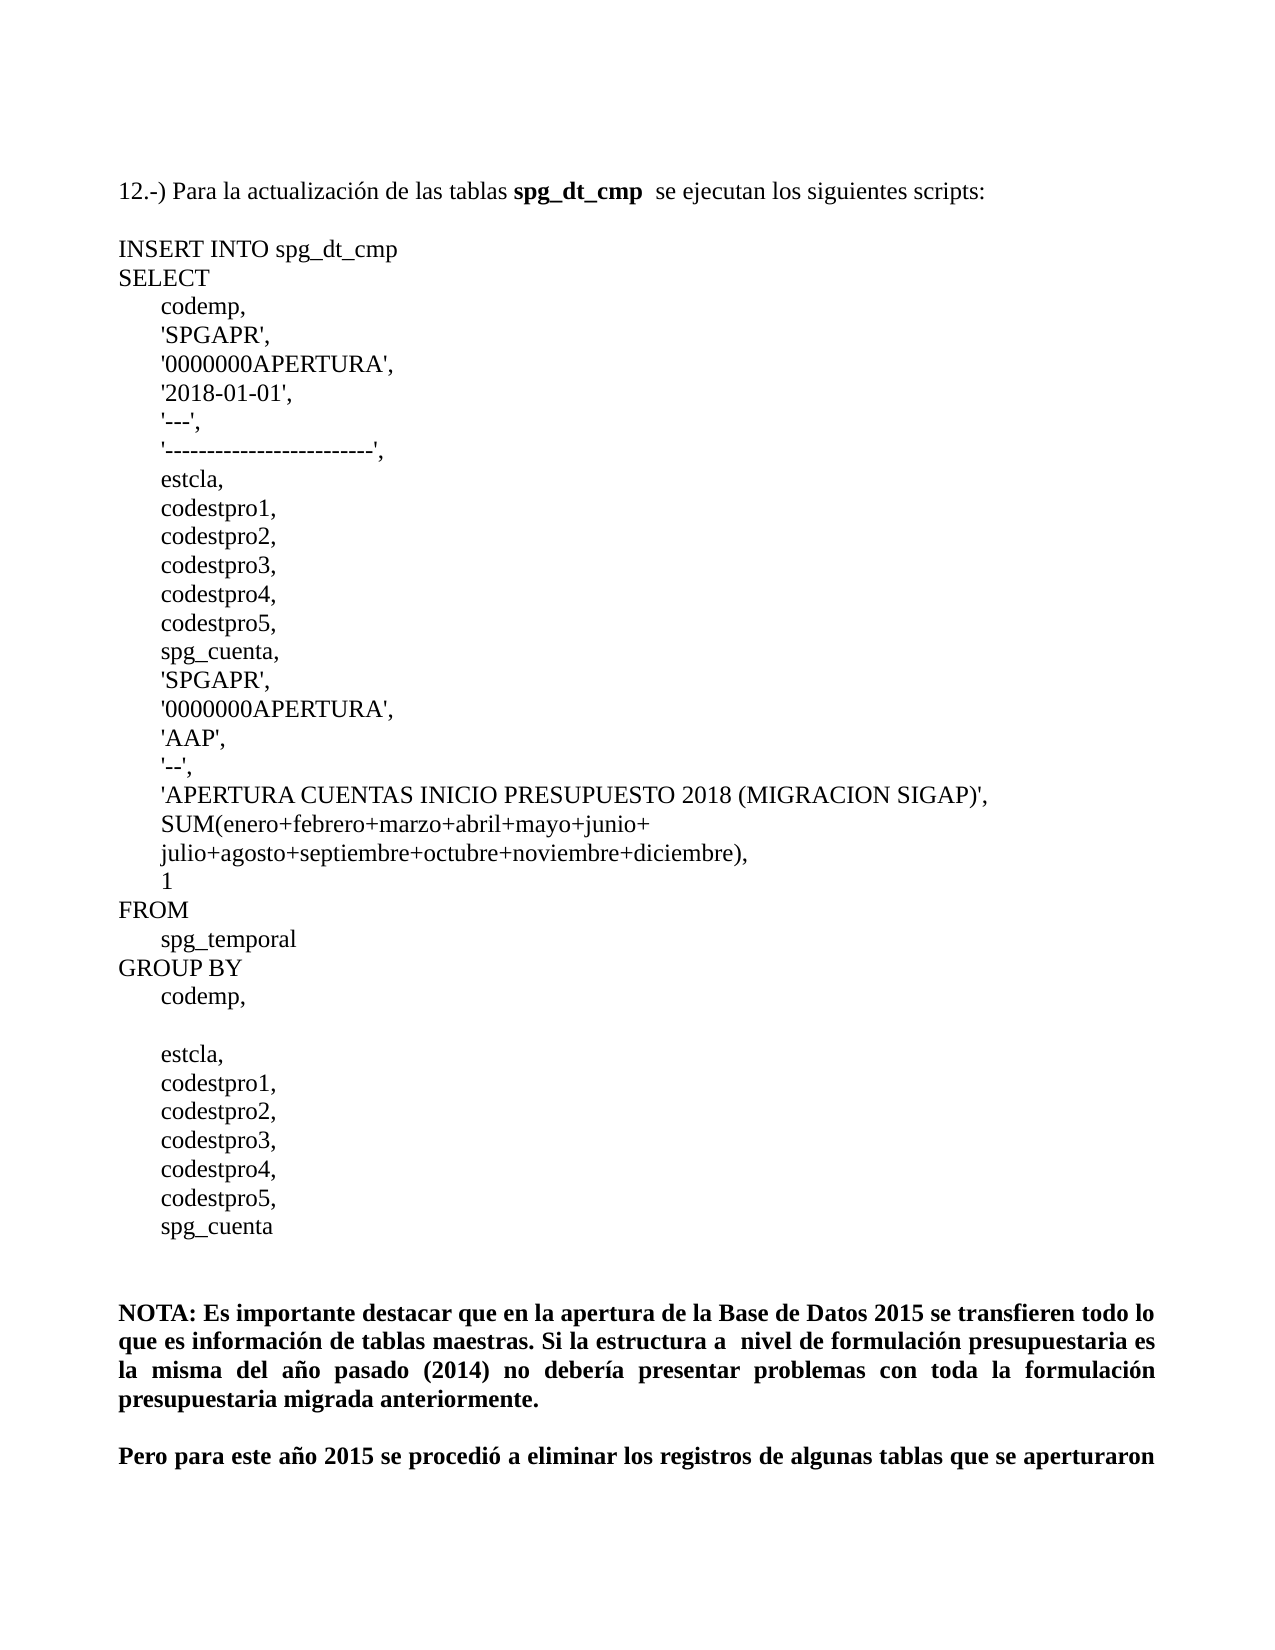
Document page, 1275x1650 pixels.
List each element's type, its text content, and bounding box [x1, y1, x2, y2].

text codestpro1, [118, 1068, 1157, 1096]
text '0000000APERTURA', [118, 694, 1157, 723]
text spg_temporal [118, 924, 1157, 953]
text Pero para este año 2015 se procedió a eliminar los registros de algunas tablas que se aperturaron [118, 1441, 1157, 1470]
text 12.-) Para la actualización de las tablas spg_dt_cmp se ejecutan los siguientes scripts: [118, 176, 1157, 205]
text codestpro1, [118, 493, 1157, 521]
text 'AAP', [118, 723, 1157, 751]
text 'SPGAPR', [118, 320, 1157, 349]
text '2018-01-01', [118, 378, 1157, 406]
text codestpro2, [118, 521, 1157, 550]
text codestpro2, [118, 1096, 1157, 1125]
text '---', [118, 406, 1157, 435]
text spg_cuenta, [118, 636, 1157, 665]
text codestpro4, [118, 579, 1157, 608]
text codemp, [118, 981, 1157, 1010]
text SUM(enero+febrero+marzo+abril+mayo+junio+ [118, 809, 1157, 838]
text codemp, [118, 291, 1157, 320]
text 'SPGAPR', [118, 665, 1157, 694]
text spg_cuenta [118, 1211, 1157, 1240]
text julio+agosto+septiembre+octubre+noviembre+diciembre), [118, 838, 1157, 866]
text codestpro4, [118, 1154, 1157, 1183]
text '0000000APERTURA', [118, 349, 1157, 378]
text INSERT INTO spg_dt_cmp [118, 234, 1157, 263]
text '--', [118, 751, 1157, 780]
text codestpro5, [118, 608, 1157, 636]
text '-------------------------', [118, 435, 1157, 464]
text codestpro3, [118, 1125, 1157, 1154]
text codestpro3, [118, 550, 1157, 579]
text 'APERTURA CUENTAS INICIO PRESUPUESTO 2018 (MIGRACION SIGAP)', [118, 780, 1157, 809]
text estcla, [118, 1039, 1157, 1068]
text codestpro5, [118, 1183, 1157, 1211]
text SELECT [118, 263, 1157, 291]
text estcla, [118, 464, 1157, 493]
text FROM [118, 895, 1157, 924]
text NOTA: Es importante destacar que en la apertura de la Base de Datos 2015 se transfieren todo lo que es información de tablas maestras. Si la estructura a nivel de formulación presupuestaria es la misma del año pasado (2014) no debería presentar problemas con toda la formulación presupuestaria migrada anteriormente. [118, 1298, 1157, 1413]
text 1 [118, 866, 1157, 895]
text GROUP BY [118, 953, 1157, 981]
